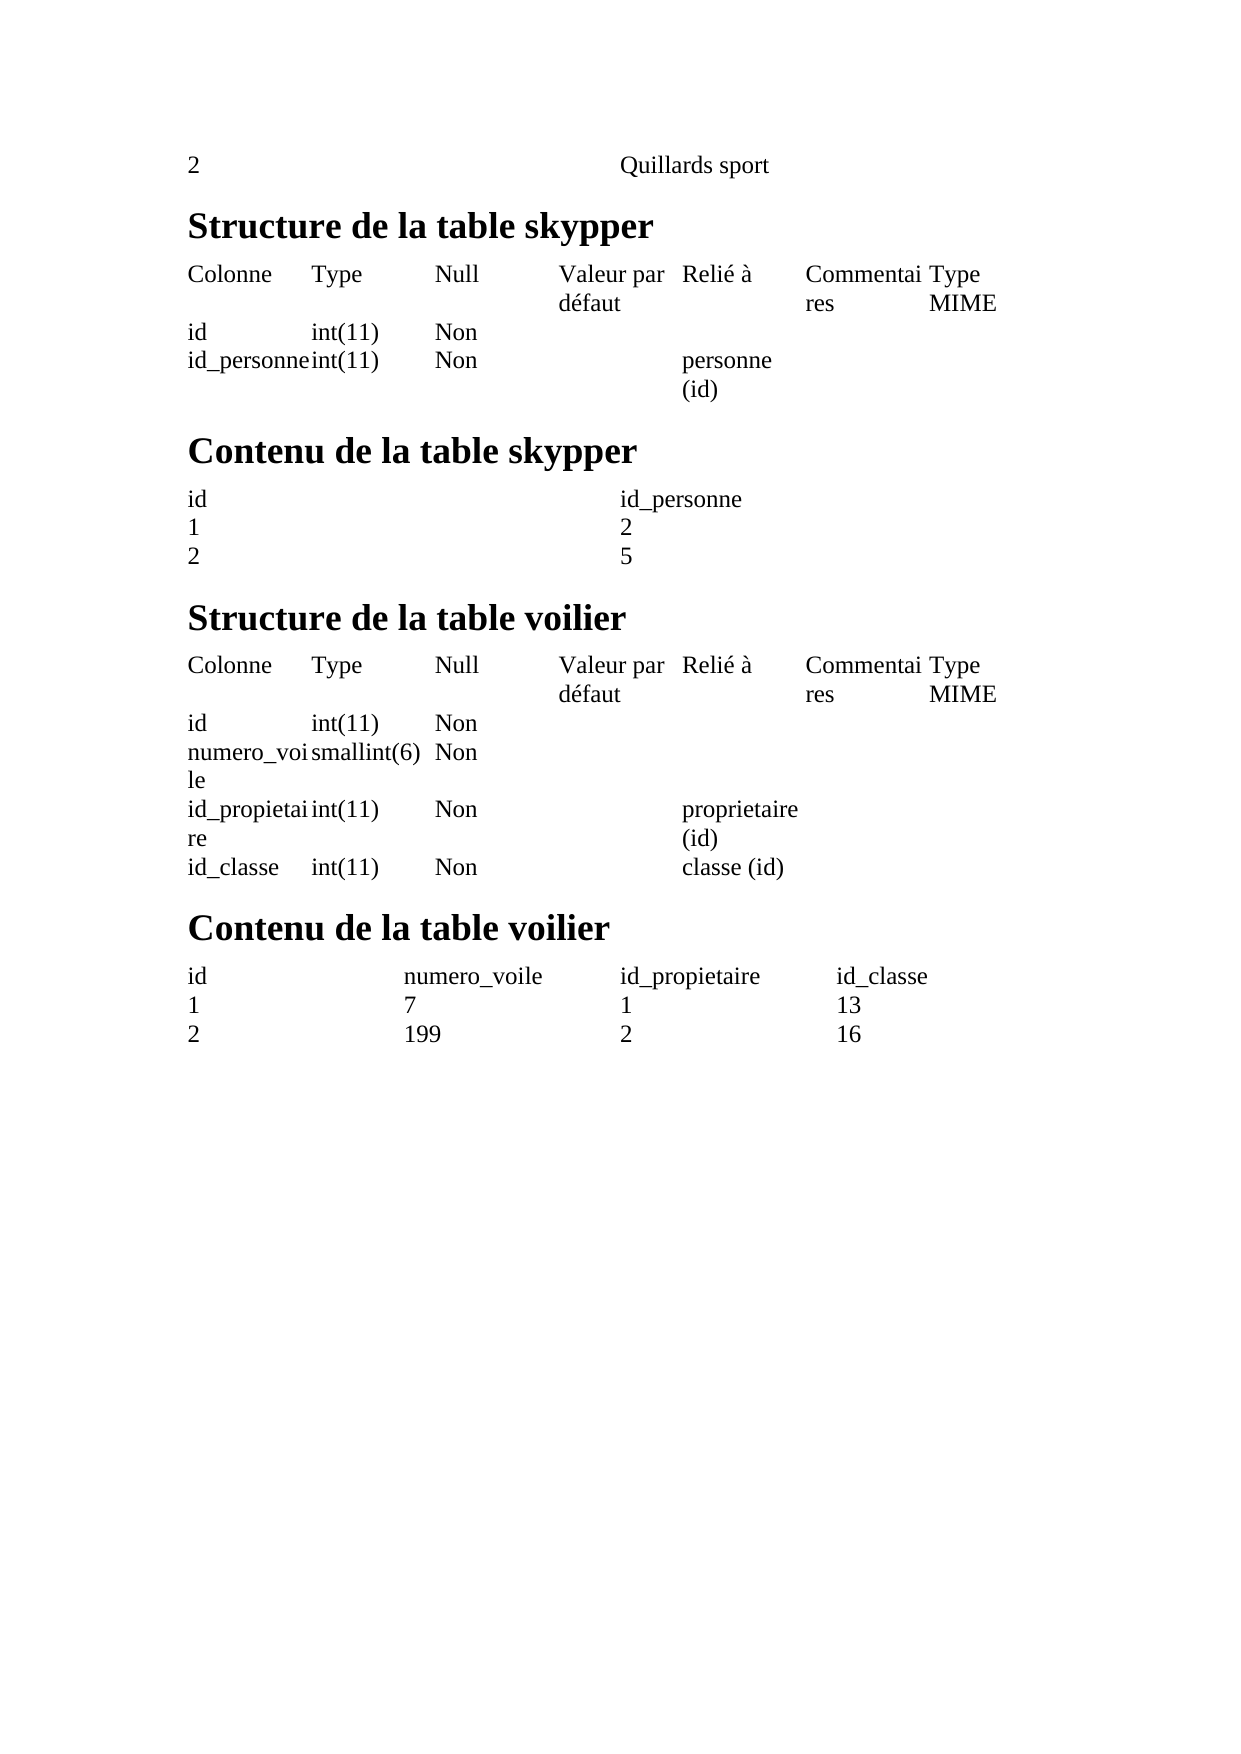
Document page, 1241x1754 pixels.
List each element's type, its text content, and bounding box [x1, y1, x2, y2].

table_cell 7 [404, 990, 620, 1019]
table_cell id_classe [188, 852, 311, 881]
subtitle Structure de la table skypper [187, 204, 1053, 247]
table_header id_personne [620, 484, 1053, 512]
table_cell 16 [836, 1019, 1053, 1047]
subtitle Contenu de la table skypper [187, 428, 1053, 471]
table_cell Non [435, 317, 558, 346]
table_header id [188, 961, 404, 990]
table_cell [558, 737, 682, 794]
table_cell Non [435, 737, 558, 794]
table_cell 2 [188, 1019, 404, 1047]
table_cell 2 [188, 150, 620, 179]
table_header Valeur par défaut [558, 651, 682, 708]
table_cell id [188, 708, 311, 737]
table_header Type [311, 259, 434, 317]
table_cell id_personne [188, 346, 311, 403]
table_cell [558, 708, 682, 737]
table_cell numero_voile [188, 737, 311, 794]
table_header Null [435, 651, 558, 708]
table_cell 1 [620, 990, 836, 1019]
table_header id_propietaire [620, 961, 836, 990]
table_cell id [188, 317, 311, 346]
table_cell int(11) [311, 346, 434, 403]
table_cell personne (id) [682, 346, 805, 403]
table_cell [805, 346, 929, 403]
table_cell Non [435, 346, 558, 403]
table_header Commentaires [805, 259, 929, 317]
table_cell Non [435, 708, 558, 737]
table_cell int(11) [311, 852, 434, 881]
table_header id [188, 484, 620, 512]
table_cell [929, 794, 1053, 852]
table_cell [558, 794, 682, 852]
table_cell [682, 737, 805, 794]
table_cell [929, 852, 1053, 881]
table_cell id_propietaire [188, 794, 311, 852]
table_cell [558, 317, 682, 346]
table_cell 13 [836, 990, 1053, 1019]
table_cell [805, 317, 929, 346]
table_header Type MIME [929, 651, 1053, 708]
table_cell 5 [620, 541, 1053, 570]
table_header numero_voile [404, 961, 620, 990]
subtitle Structure de la table voilier [187, 595, 1053, 638]
table_header Relié à [682, 651, 805, 708]
table_cell 1 [188, 513, 620, 541]
table_cell 2 [188, 541, 620, 570]
table_cell 1 [188, 990, 404, 1019]
table_cell Non [435, 794, 558, 852]
table_cell int(11) [311, 708, 434, 737]
table_cell [682, 708, 805, 737]
table_cell [805, 737, 929, 794]
table_cell int(11) [311, 794, 434, 852]
table_cell smallint(6) [311, 737, 434, 794]
table_cell [929, 346, 1053, 403]
table_cell [682, 317, 805, 346]
table_cell 199 [404, 1019, 620, 1047]
table_cell int(11) [311, 317, 434, 346]
table_header Type MIME [929, 259, 1053, 317]
subtitle Contenu de la table voilier [187, 906, 1053, 949]
table_header Commentaires [805, 651, 929, 708]
table_header Colonne [188, 651, 311, 708]
table_cell [805, 708, 929, 737]
table_header Relié à [682, 259, 805, 317]
table_cell classe (id) [682, 852, 805, 881]
table_cell [805, 794, 929, 852]
table_header Null [435, 259, 558, 317]
table_cell 2 [620, 513, 1053, 541]
table_header Colonne [188, 259, 311, 317]
table_header Type [311, 651, 434, 708]
table_cell Non [435, 852, 558, 881]
table_cell Quillards sport [620, 150, 1053, 179]
table_header Valeur par défaut [558, 259, 682, 317]
table_cell [805, 852, 929, 881]
table_cell proprietaire (id) [682, 794, 805, 852]
table_cell 2 [620, 1019, 836, 1047]
table_cell [558, 346, 682, 403]
table_header id_classe [836, 961, 1053, 990]
table_cell [558, 852, 682, 881]
